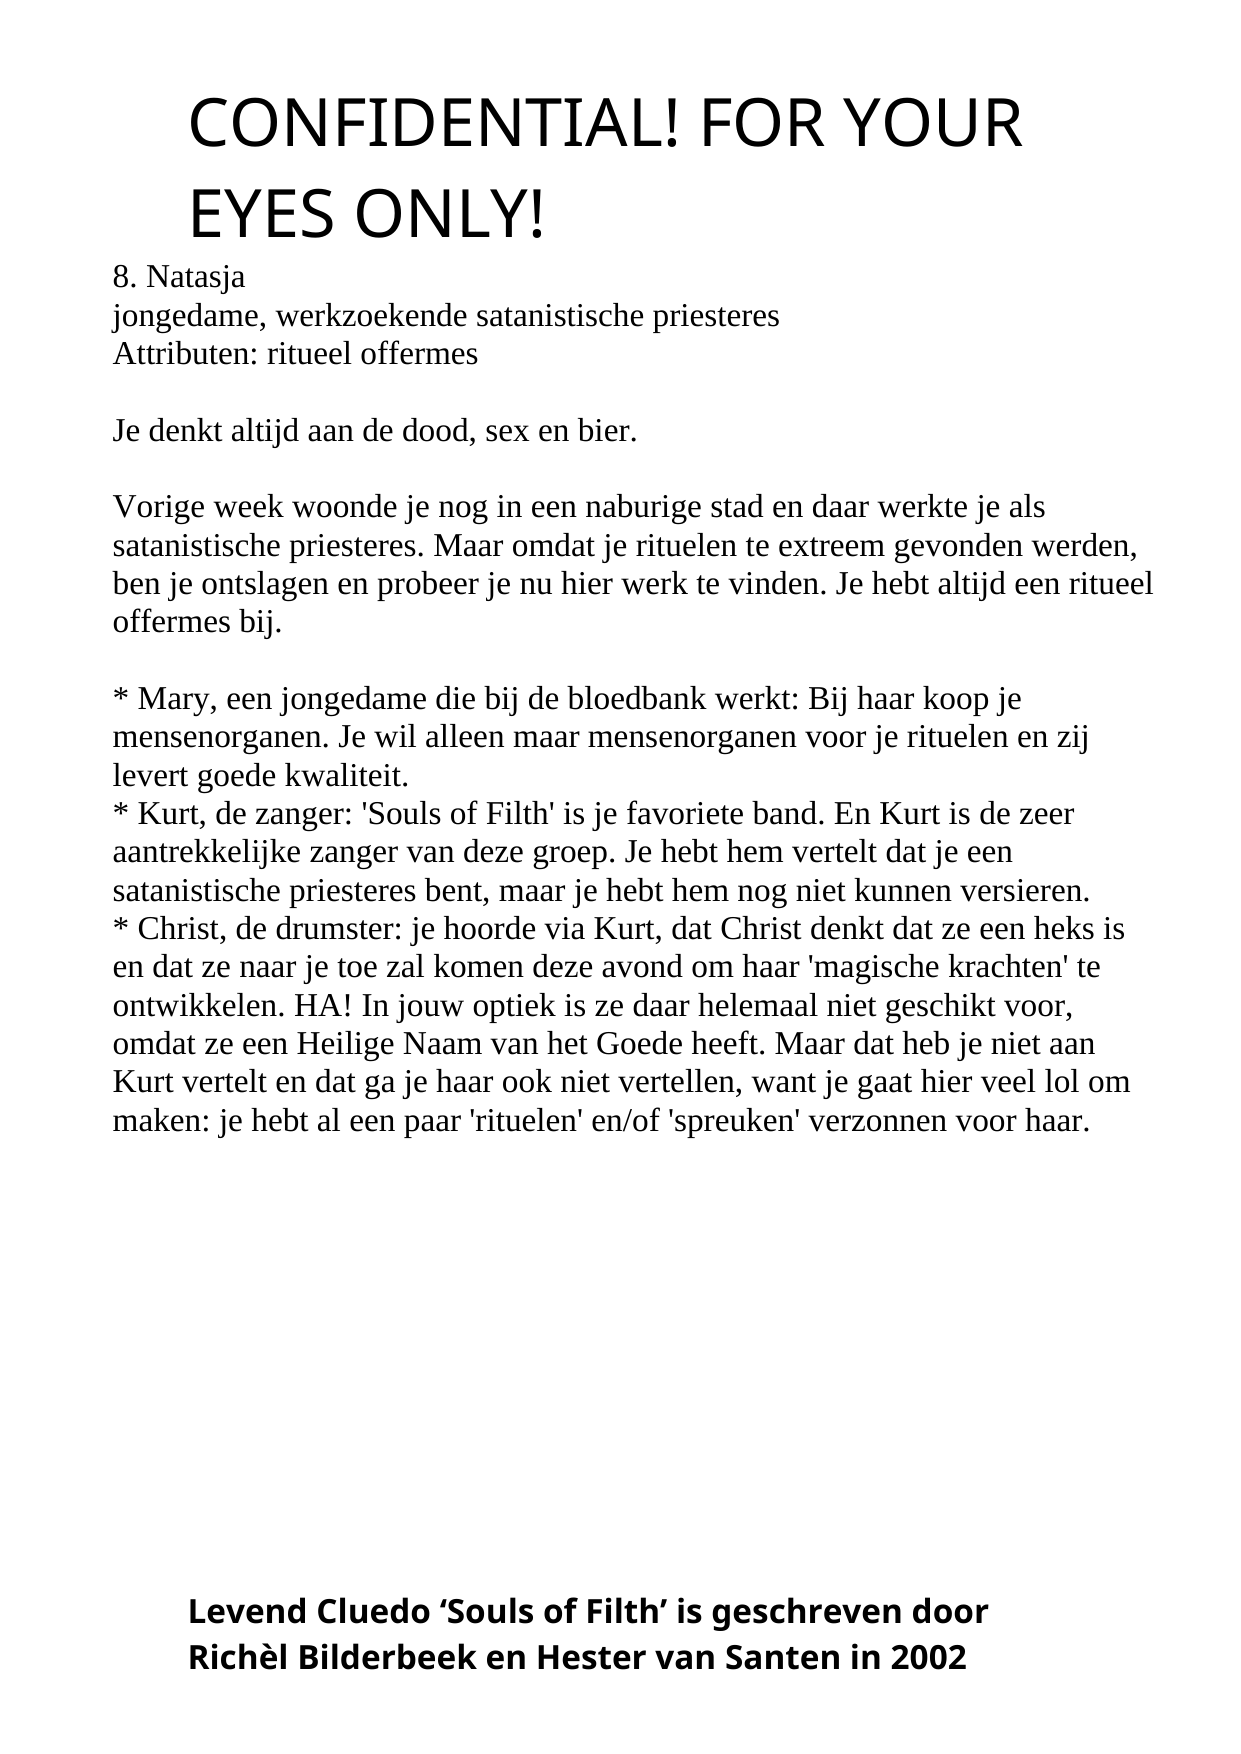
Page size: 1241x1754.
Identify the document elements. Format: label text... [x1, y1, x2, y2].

text * Kurt, de zanger: 'Souls of Filth' is je favoriete band. En Kurt is de zeer aantrekkelijke zanger van deze groep. Je hebt hem vertelt dat je een satanistische priesteres bent, maar je hebt hem nog niet kunnen versieren. [112, 793, 1162, 908]
text * Mary, een jongedame die bij de bloedbank werkt: Bij haar koop je mensenorganen. Je wil alleen maar mensenorganen voor je rituelen en zij levert goede kwaliteit. [112, 678, 1162, 793]
text 8. Natasja [112, 257, 1162, 295]
text * Christ, de drumster: je hoorde via Kurt, dat Christ denkt dat ze een heks is en dat ze naar je toe zal komen deze avond om haar 'magische krachten' te ontwikkelen. HA! In jouw optiek is ze daar helemaal niet geschikt voor, omdat ze een Heilige Naam van het Goede heeft. Maar dat heb je niet aan Kurt vertelt en dat ga je haar ook niet vertellen, want je gaat hier veel lol om maken: je hebt al een paar 'rituelen' en/of 'spreuken' verzonnen voor haar. [112, 908, 1162, 1138]
text Vorige week woonde je nog in een naburige stad en daar werkte je als satanistische priesteres. Maar omdat je rituelen te extreem gevonden werden, ben je ontslagen en probeer je nu hier werk te vinden. Je hebt altijd een ritueel offermes bij. [112, 487, 1162, 640]
text jongedame, werkzoekende satanistische priesteres [112, 295, 1162, 333]
text Attributen: ritueel offermes [112, 333, 1162, 372]
text Je denkt altijd aan de dood, sex en bier. [112, 410, 1162, 448]
